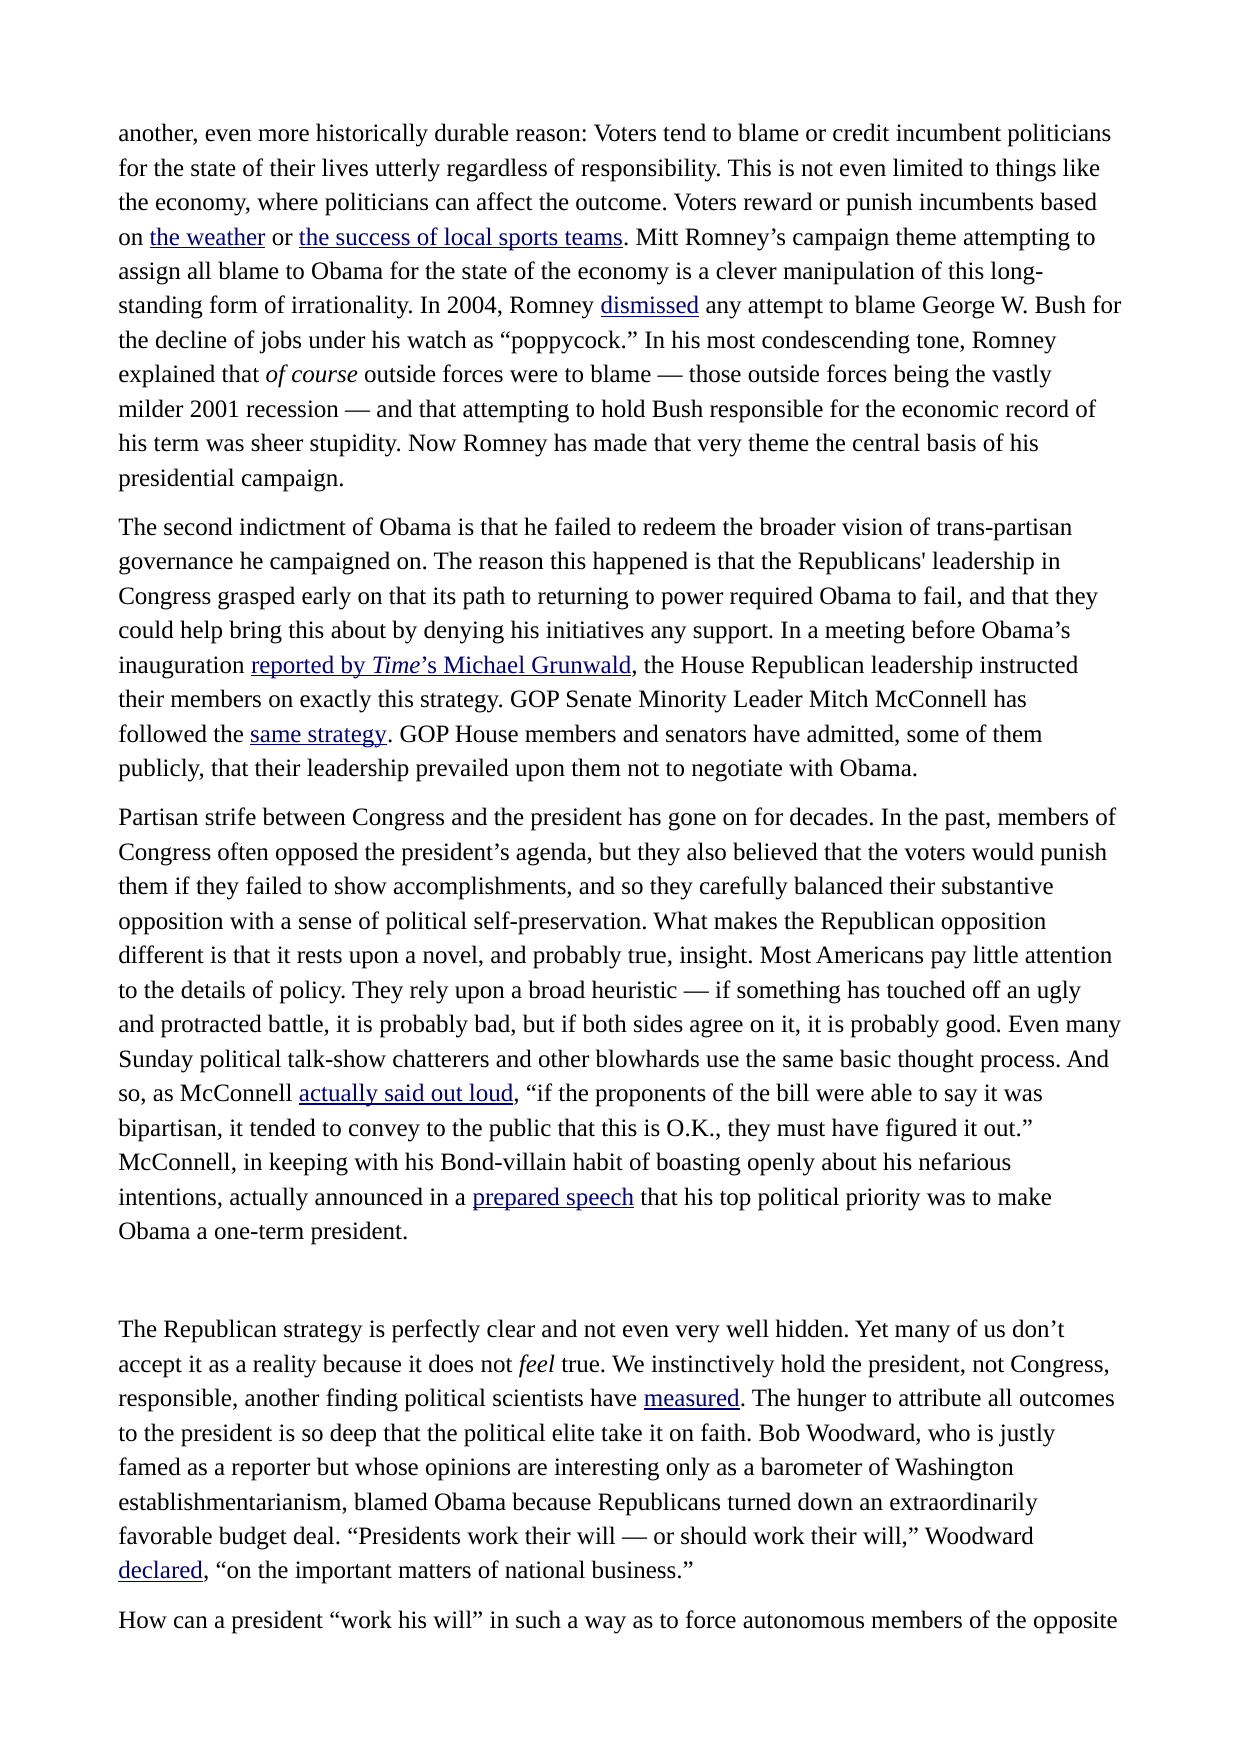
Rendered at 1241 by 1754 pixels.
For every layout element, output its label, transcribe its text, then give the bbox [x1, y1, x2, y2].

text How can a president “work his will” in such a way as to force autonomous members of the opposite [118, 1605, 1122, 1633]
text another, even more historically durable reason: Voters tend to blame or credit incumbent politicians for the state of their lives utterly regardless of responsibility. This is not even limited to things like the economy, where politicians can affect the outcome. Voters reward or punish incumbents based on the weather or the success of local sports teams. Mitt Romney’s campaign theme attempting to assign all blame to Obama for the state of the economy is a clever manipulation of this long-standing form of irrationality. In 2004, Romney dismissed any attempt to blame George W. Bush for the decline of jobs under his watch as “poppycock.” In his most condescending tone, Romney explained that of course outside forces were to blame — those outside forces being the vastly milder 2001 recession — and that attempting to hold Bush responsible for the economic record of his term was sheer stupidity. Now Romney has made that very theme the central basis of his presidential campaign. [118, 118, 1122, 492]
text The second indictment of Obama is that he failed to redeem the broader vision of trans-partisan governance he campaigned on. The reason this happened is that the Republicans' leadership in Congress grasped early on that its path to returning to power required Obama to fail, and that they could help bring this about by denying his initiatives any support. In a meeting before Obama’s inauguration reported by Time’s Michael Grunwald, the House Republican leadership instructed their members on exactly this strategy. GOP Senate Minority Leader Mitch McConnell has followed the same strategy. GOP House members and senators have admitted, some of them publicly, that their leadership prevailed upon them not to negotiate with Obama. [118, 512, 1122, 782]
text The Republican strategy is perfectly clear and not even very well hidden. Yet many of us don’t accept it as a reality because it does not feel true. We instinctively hold the president, not Congress, responsible, another finding political scientists have measured. The hunger to attribute all outcomes to the president is so deep that the political elite take it on faith. Bob Woodward, who is justly famed as a reporter but whose opinions are interesting only as a barometer of Washington establishmentarianism, blamed Obama because Republicans turned down an extraordinarily favorable budget deal. “Presidents work their will — or should work their will,” Woodward declared, “on the important matters of national business.” [118, 1314, 1122, 1584]
text Partisan strife between Congress and the president has gone on for decades. In the past, members of Congress often opposed the president’s agenda, but they also believed that the voters would punish them if they failed to show accomplishments, and so they carefully balanced their substantive opposition with a sense of political self-preservation. What makes the Republican opposition different is that it rests upon a novel, and probably true, insight. Most Americans pay little attention to the details of policy. They rely upon a broad heuristic — if something has touched off an ugly and protracted battle, it is probably bad, but if both sides agree on it, it is probably good. Even many Sunday political talk-show chatterers and other blowhards use the same basic thought process. And so, as McConnell actually said out loud, “if the proponents of the bill were able to say it was bipartisan, it tended to convey to the public that this is O.K., they must have figured it out.” McConnell, in keeping with his Bond-villain habit of boasting openly about his nefarious intentions, actually announced in a prepared speech that his top political priority was to make Obama a one-term president. [118, 802, 1122, 1245]
